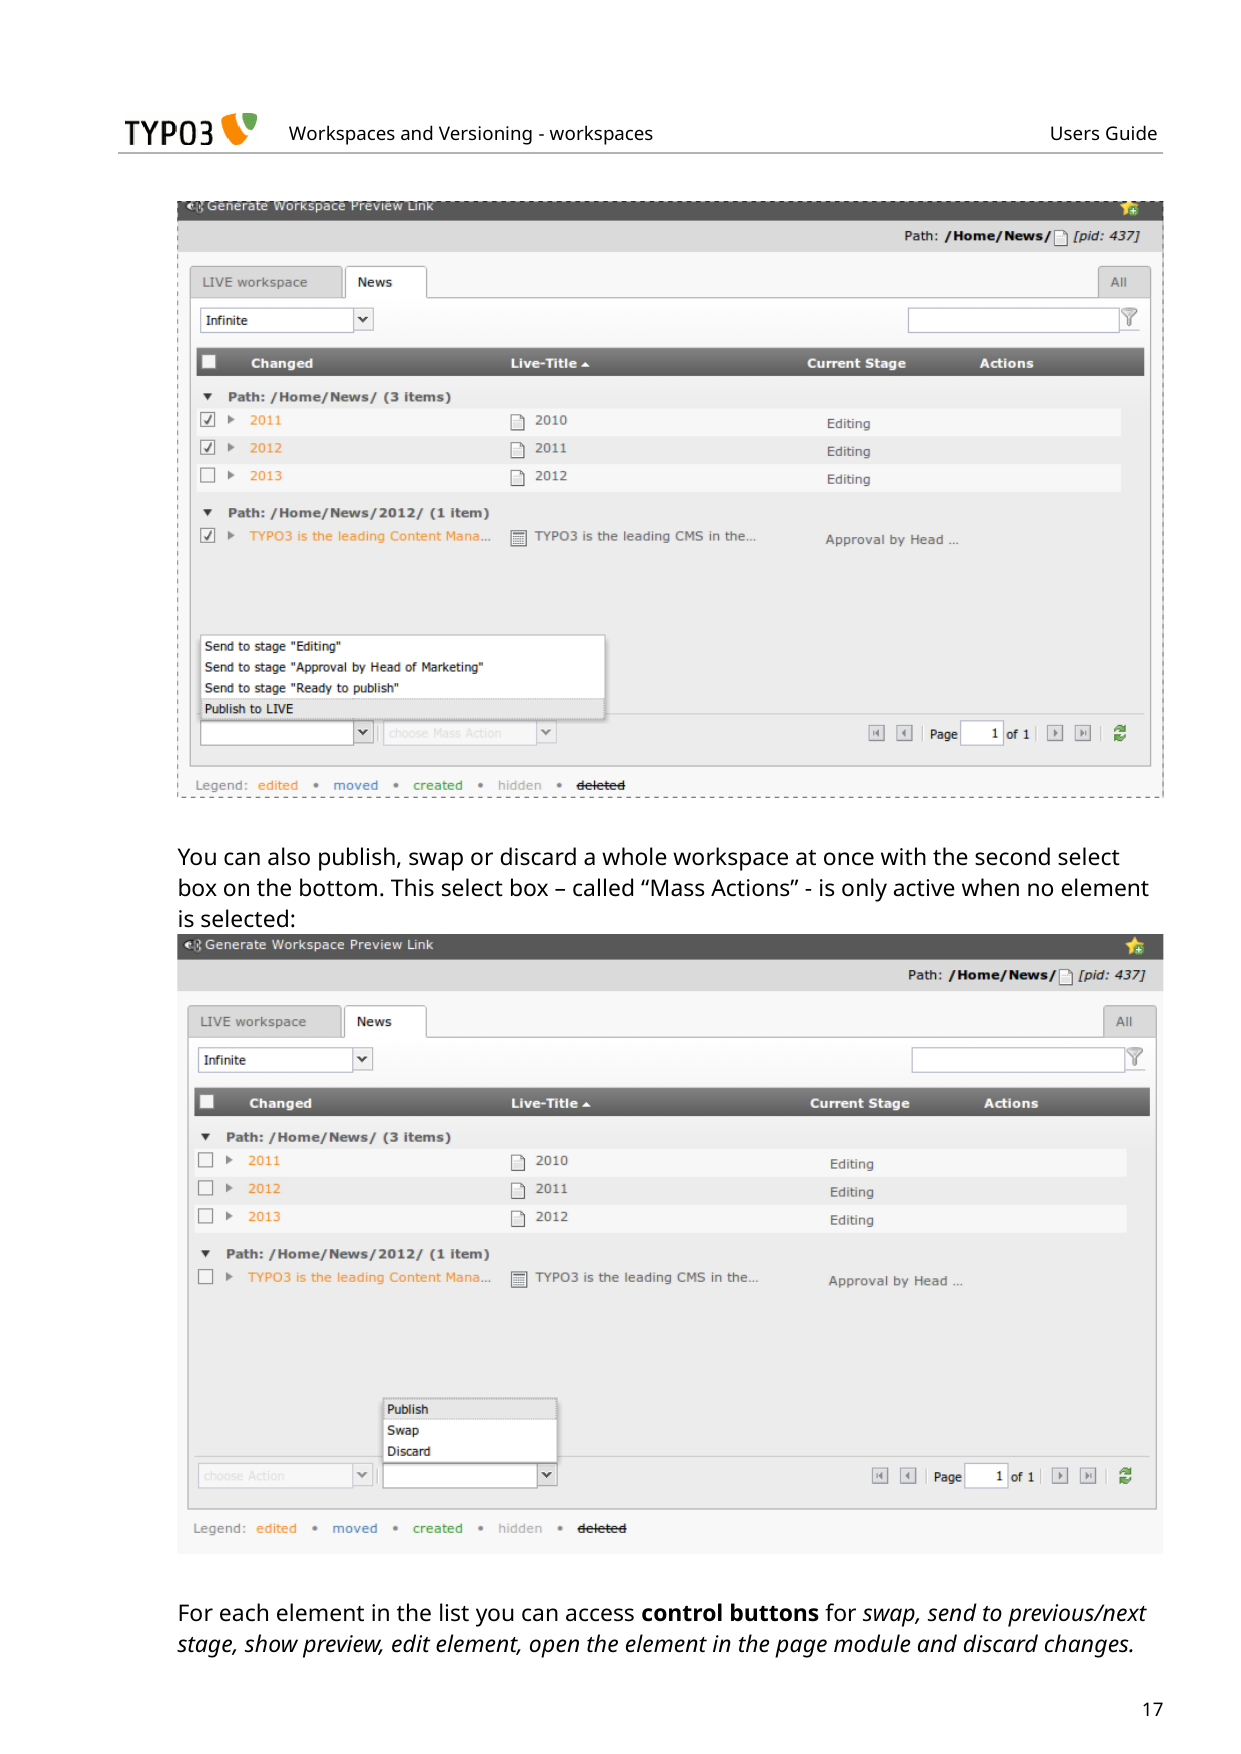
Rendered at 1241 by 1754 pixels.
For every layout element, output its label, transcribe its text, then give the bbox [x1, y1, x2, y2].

text You can also publish, swap or discard a whole workspace at once with the second select box on the bottom. This select box – called “Mass Actions” - is only active when no element is selected: [177, 841, 1163, 934]
picture [124, 112, 260, 145]
text For each element in the list you can access control buttons for swap, send to previous/next stage, show preview, edit element, open the element in the page module and discard changes. [177, 1597, 1163, 1659]
picture [177, 934, 1164, 1554]
picture [177, 201, 1164, 798]
